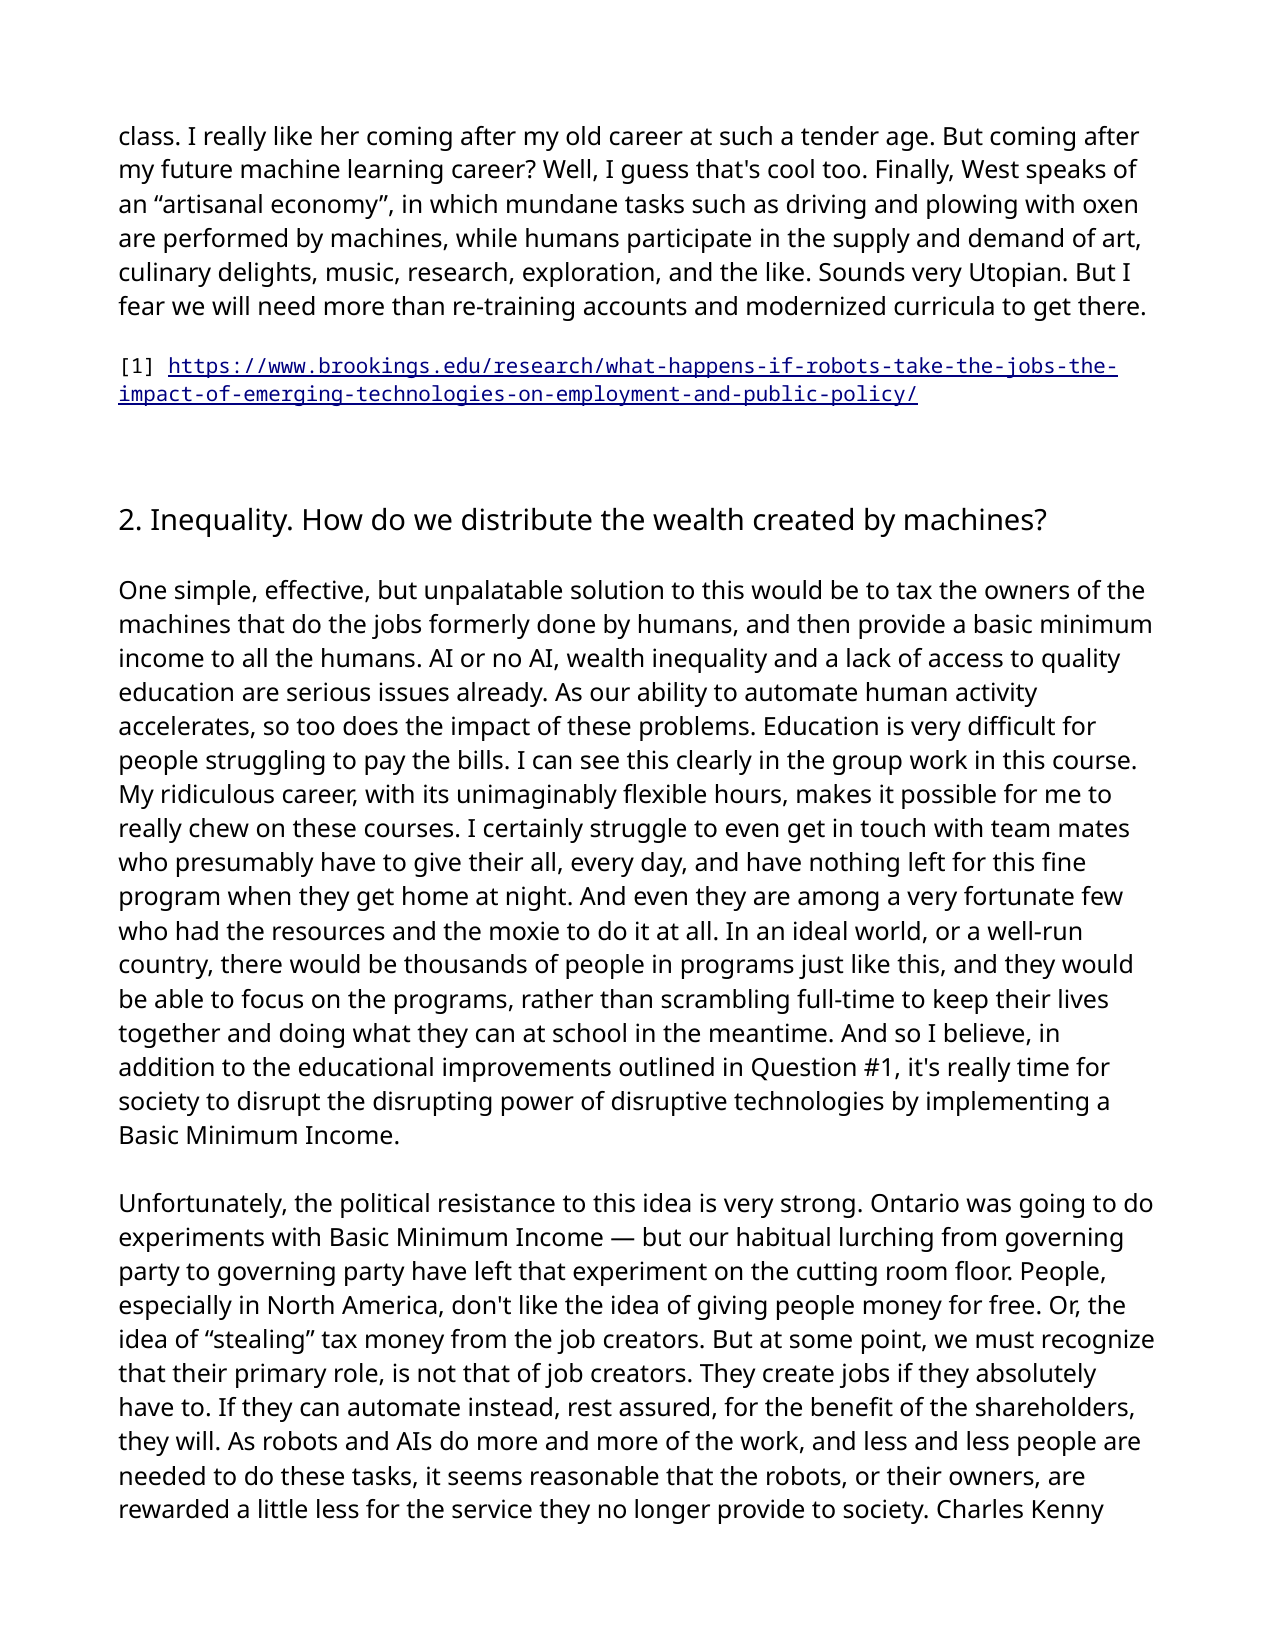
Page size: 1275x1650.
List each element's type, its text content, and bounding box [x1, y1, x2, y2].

text Unfortunately, the political resistance to this idea is very strong. Ontario was going to do experiments with Basic Minimum Income — but our habitual lurching from governing party to governing party have left that experiment on the cutting room floor. People, especially in North America, don't like the idea of giving people money for free. Or, the idea of “stealing” tax money from the job creators. But at some point, we must recognize that their primary role, is not that of job creators. They create jobs if they absolutely have to. If they can automate instead, rest assured, for the benefit of the shareholders, they will. As robots and AIs do more and more of the work, and less and less people are needed to do these tasks, it seems reasonable that the robots, or their owners, are rewarded a little less for the service they no longer provide to society. Charles Kenny [118, 1186, 1157, 1526]
text class. I really like her coming after my old career at such a tender age. But coming after my future machine learning career? Well, I guess that's cool too. Finally, West speaks of an “artisanal economy”, in which mundane tasks such as driving and plowing with oxen are performed by machines, while humans participate in the supply and demand of art, culinary delights, music, research, exploration, and the like. Sounds very Utopian. But I fear we will need more than re-training accounts and modernized curricula to get there. [118, 118, 1157, 322]
text [1] https://www.brookings.edu/research/what-happens-if-robots-take-the-jobs-the-impact-of-emerging-technologies-on-employment-and-public-policy/ [118, 351, 1157, 408]
text One simple, effective, but unpalatable solution to this would be to tax the owners of the machines that do the jobs formerly done by humans, and then provide a basic minimum income to all the humans. AI or no AI, wealth inequality and a lack of access to quality education are serious issues already. As our ability to automate human activity accelerates, so too does the impact of these problems. Education is very difficult for people struggling to pay the bills. I can see this clearly in the group work in this course. My ridiculous career, with its unimaginably flexible hours, makes it possible for me to really chew on these courses. I certainly struggle to even get in touch with team mates who presumably have to give their all, every day, and have nothing left for this fine program when they get home at night. And even they are among a very fortunate few who had the resources and the moxie to do it at all. In an ideal world, or a well-run country, there would be thousands of people in programs just like this, and they would be able to focus on the programs, rather than scrambling full-time to keep their lives together and doing what they can at school in the meantime. And so I believe, in addition to the educational improvements outlined in Question #1, it's really time for society to disrupt the disrupting power of disruptive technologies by implementing a Basic Minimum Income. [118, 572, 1157, 1152]
text 2. Inequality. How do we distribute the wealth created by machines? [118, 499, 1157, 538]
